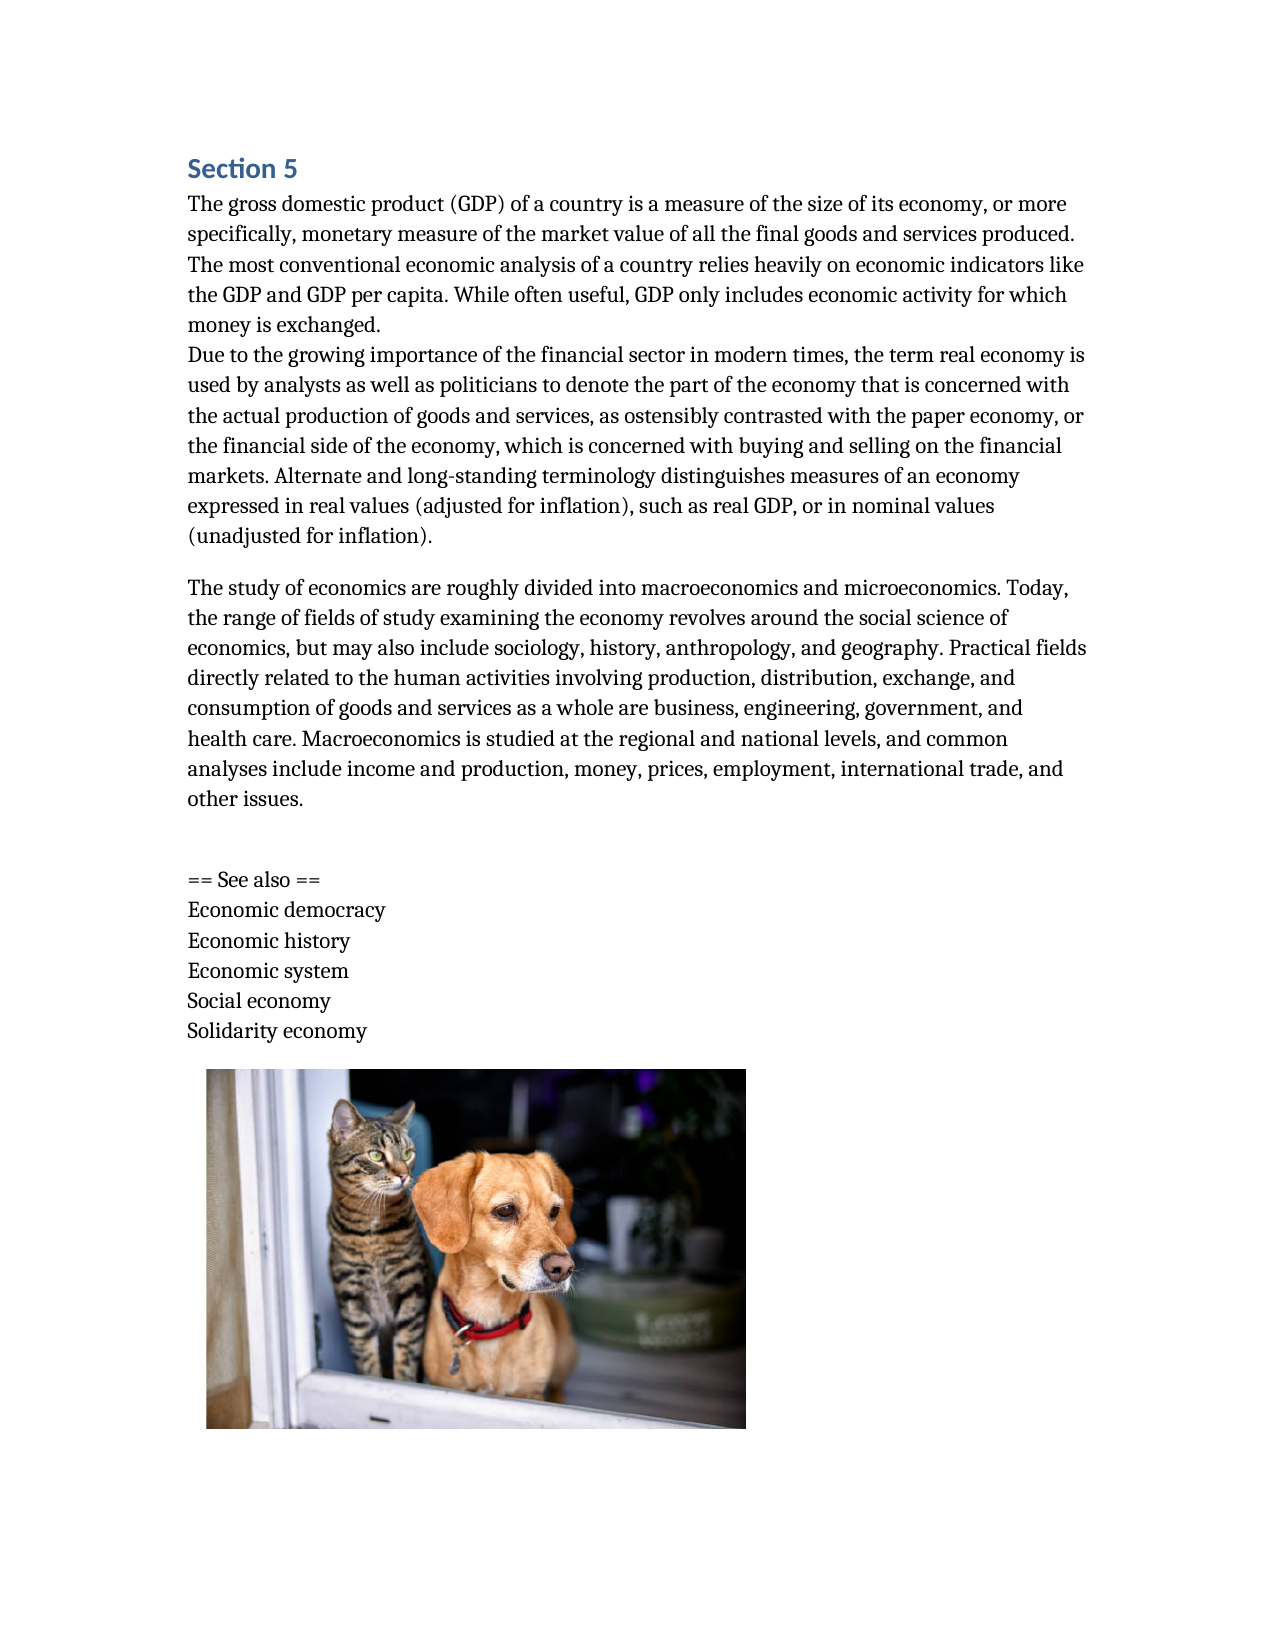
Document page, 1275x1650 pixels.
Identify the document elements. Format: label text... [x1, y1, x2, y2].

text The study of economics are roughly divided into macroeconomics and microeconomics. Today, the range of fields of study examining the economy revolves around the social science of economics, but may also include sociology, history, anthropology, and geography. Practical fields directly related to the human activities involving production, distribution, exchange, and consumption of goods and services as a whole are business, engineering, government, and health care. Macroeconomics is studied at the regional and national levels, and common analyses include income and production, money, prices, employment, international trade, and other issues. [187, 574, 1087, 812]
subtitle Section 5 [187, 150, 1087, 186]
text The gross domestic product (GDP) of a country is a measure of the size of its economy, or more specifically, monetary measure of the market value of all the final goods and services produced. The most conventional economic analysis of a country relies heavily on economic indicators like the GDP and GDP per capita. While often useful, GDP only includes economic activity for which money is exchanged. Due to the growing importance of the financial sector in modern times, the term real economy is used by analysts as well as politicians to denote the part of the economy that is concerned with the actual production of goods and services, as ostensibly contrasted with the paper economy, or the financial side of the economy, which is concerned with buying and selling on the financial markets. Alternate and long-standing terminology distinguishes measures of an economy expressed in real values (adjusted for inflation), such as real GDP, or in nominal values (unadjusted for inflation). [187, 191, 1087, 549]
picture [206, 1069, 746, 1429]
text == See also == Economic democracy Economic history Economic system Social economy Solidarity economy [187, 837, 1087, 1044]
